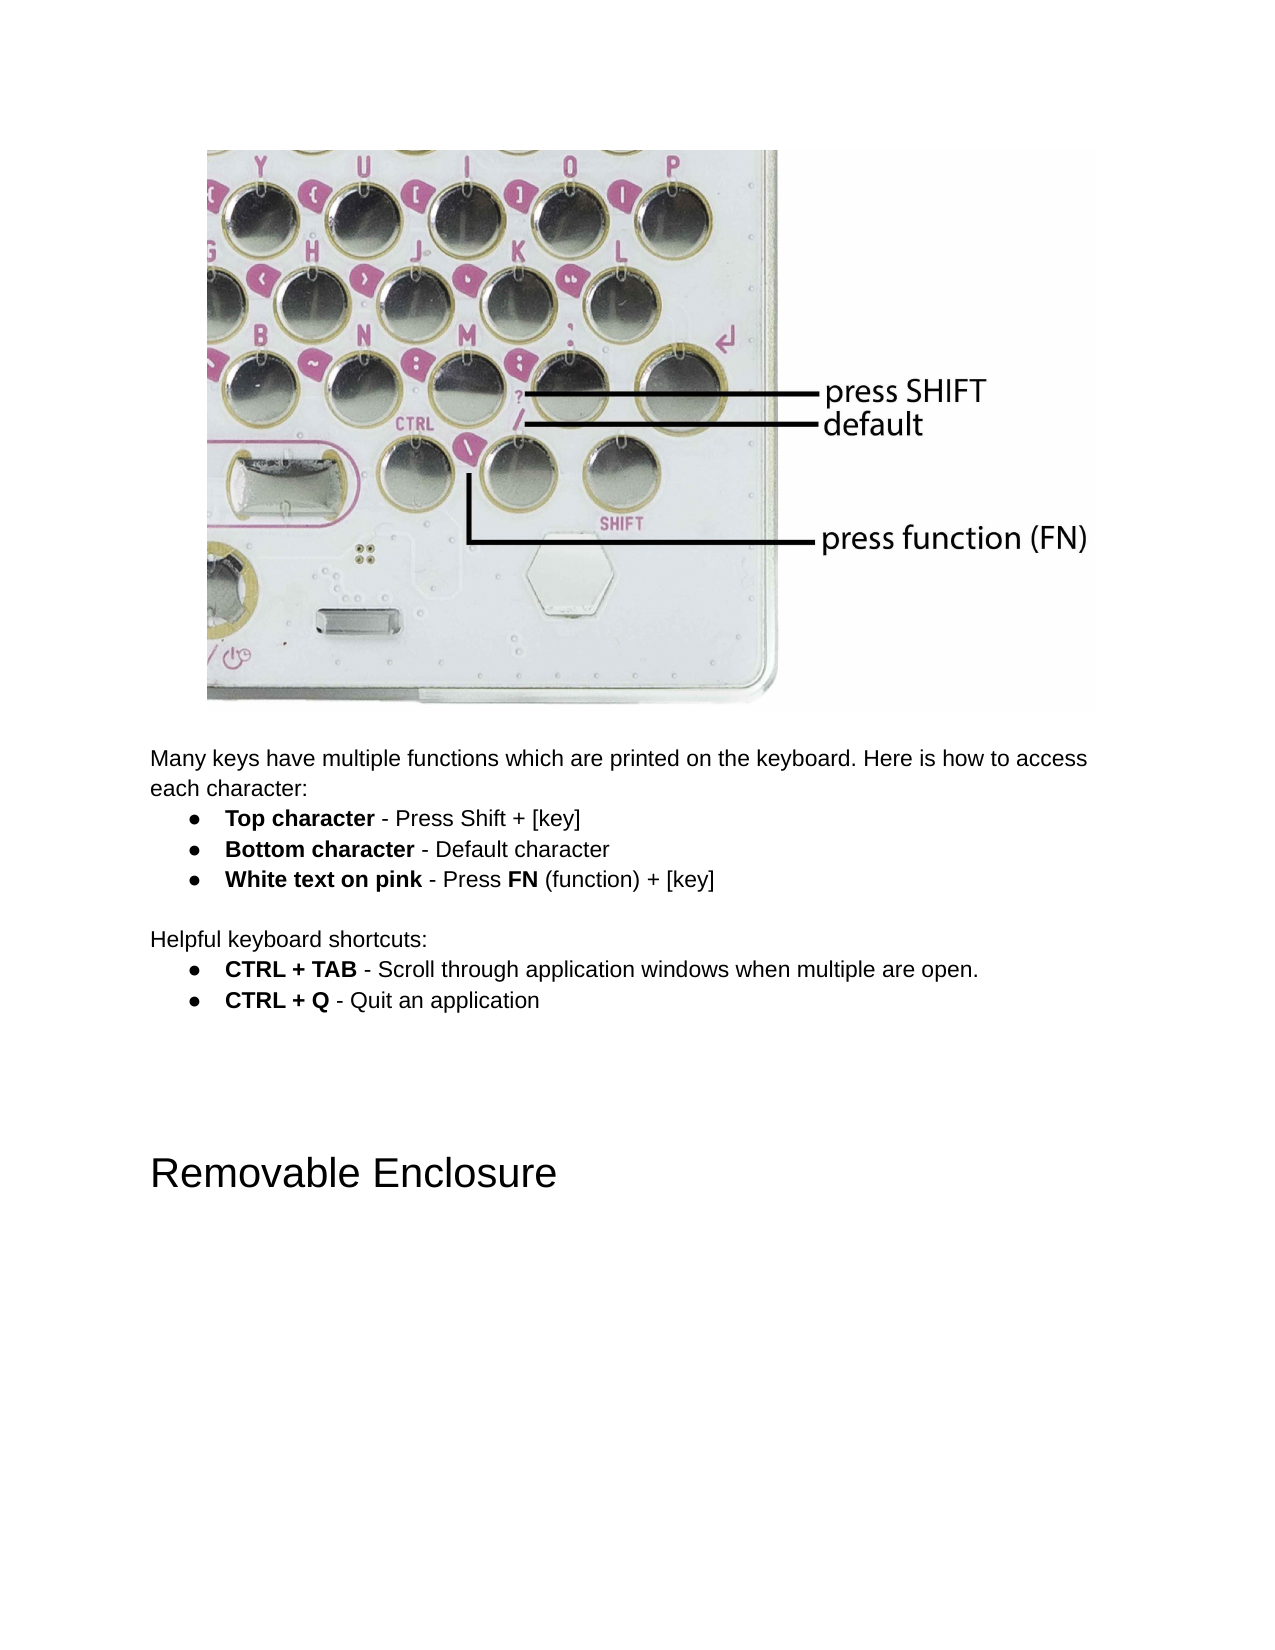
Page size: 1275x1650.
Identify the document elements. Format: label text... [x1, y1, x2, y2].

list CTRL + Q - Quit an application [187, 987, 1125, 1013]
list Bottom character - Default character [187, 836, 1125, 862]
subtitle Removable Enclosure [150, 1148, 1125, 1196]
list CTRL + TAB - Scroll through application windows when multiple are open. [187, 956, 1125, 983]
text Many keys have multiple functions which are printed on the keyboard. Here is how to access each character: [150, 745, 1125, 802]
text Helpful keyboard shortcuts: [150, 926, 1125, 953]
list Top character - Press Shift + [key] [187, 805, 1125, 832]
picture [310, 150, 1095, 711]
list White text on pink - Press FN (function) + [key] [187, 866, 1125, 892]
